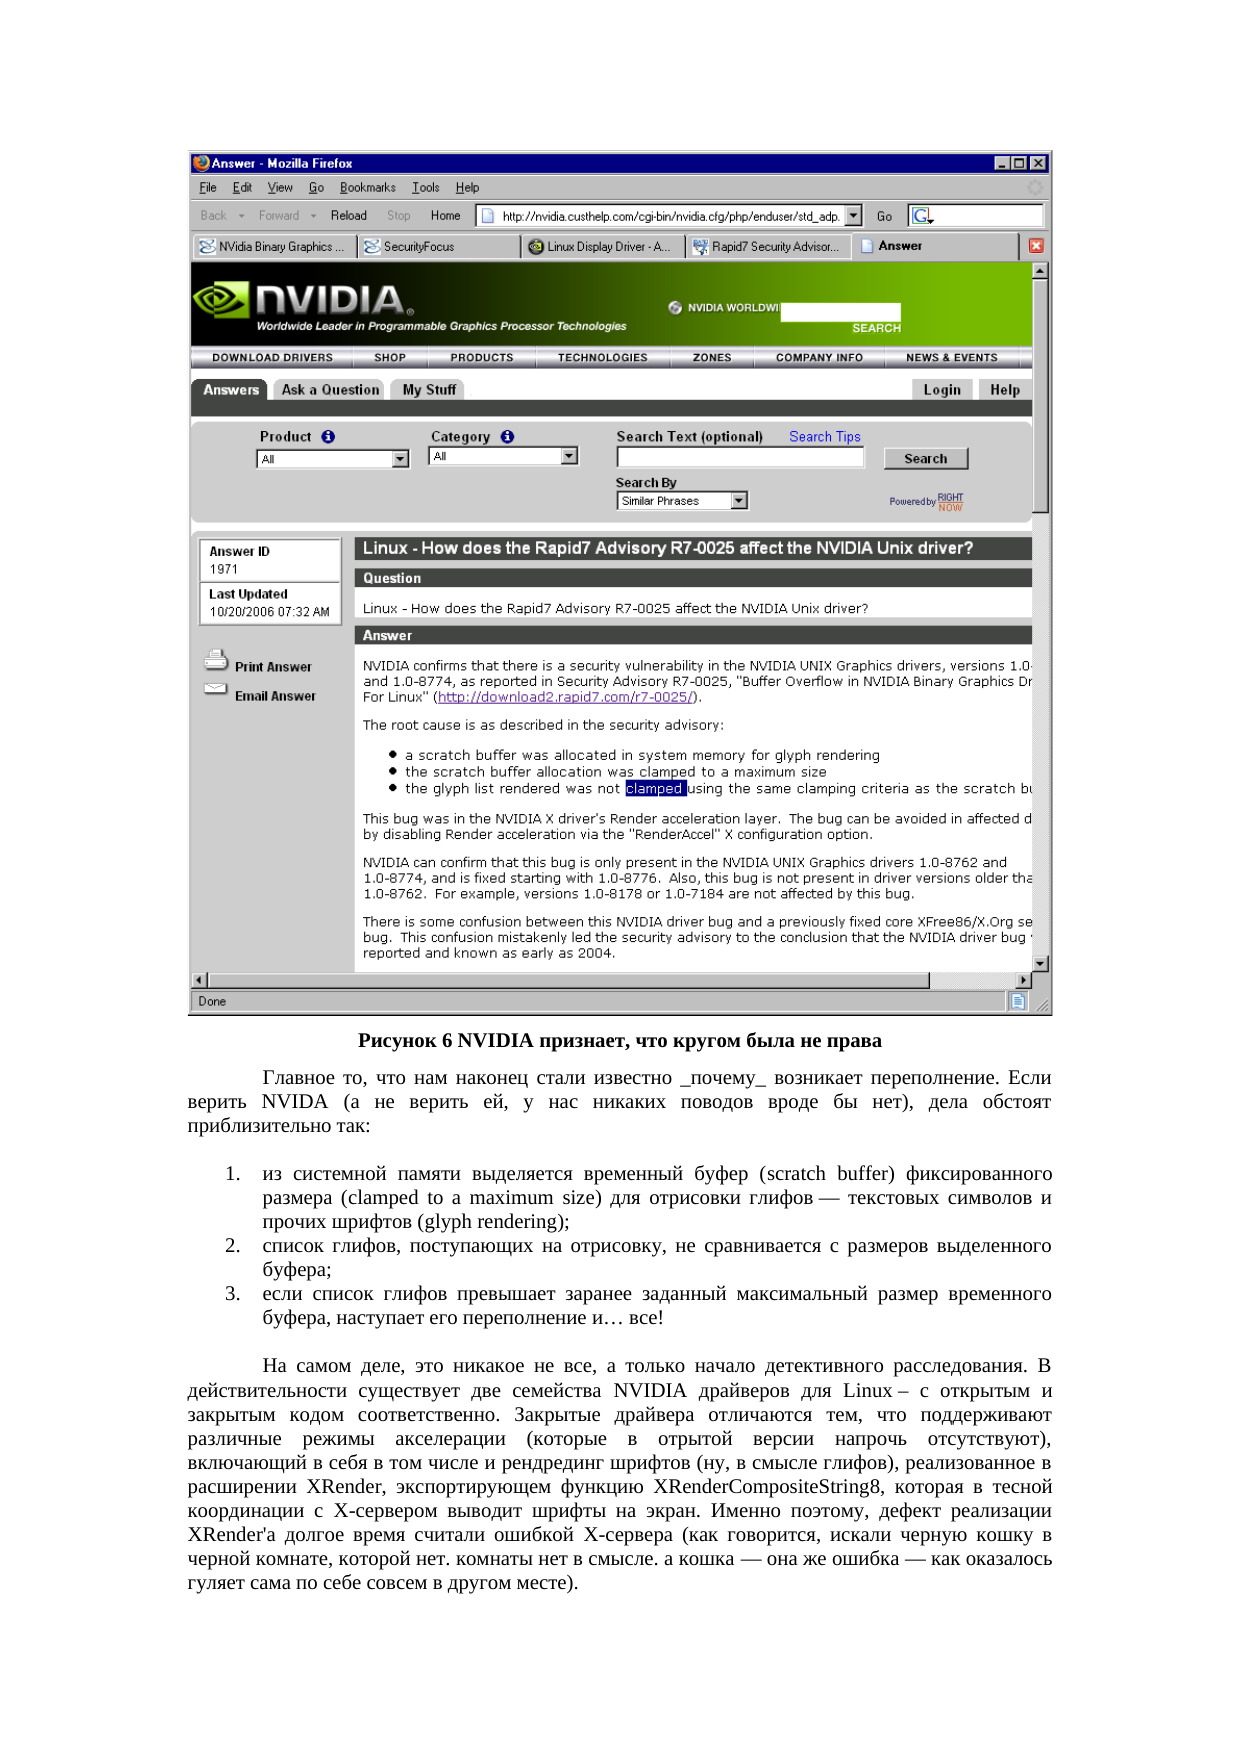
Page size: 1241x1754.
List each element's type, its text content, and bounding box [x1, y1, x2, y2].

list из системной памяти выделяется временный буфер (scratch buffer) фиксированного размера (clamped to a maximum size) для отрисовки глифов — текстовых символов и прочих шрифтов (glyph rendering); [225, 1161, 1053, 1233]
list список глифов, поступающих на отрисовку, не сравнивается с размеров выделенного буфера; [225, 1233, 1053, 1281]
list если список глифов превышает заранее заданный максимальный размер временного буфера, наступает его переполнение и… все! [225, 1281, 1053, 1329]
text На самом деле, это никакое не все, а только начало детективного расследования. В действительности существует две семейства NVIDIA драйверов для Linux – с открытым и закрытым кодом соответственно. Закрытые драйвера отличаются тем, что поддерживают различные режимы акселерации (которые в отрытой версии напрочь отсутствуют), включающий в себя в том числе и рендрединг шрифтов (ну, в смысле глифов), реализованное в расширении XRender, экспортирующем функцию XRenderCompositeString8, которая в тесной координации с X-сервером выводит шрифты на экран. Именно поэтому, дефект реализации XRender'а долгое время считали ошибкой X-сервера (как говорится, искали черную кошку в черной комнате, которой нет. комнаты нет в смысле. а кошка — она же ошибка — как оказалось гуляет сама по себе совсем в другом месте). [187, 1353, 1053, 1594]
text Главное то, что нам наконец стали известно _почему_ возникает переполнение. Если верить NVIDA (а не верить ей, у нас никаких поводов вроде бы нет), дела обстоят приблизительно так: [187, 1065, 1053, 1137]
text Рисунок 6 NVIDIA признает, что кругом была не права [187, 1028, 1053, 1052]
picture [187, 150, 1053, 1016]
